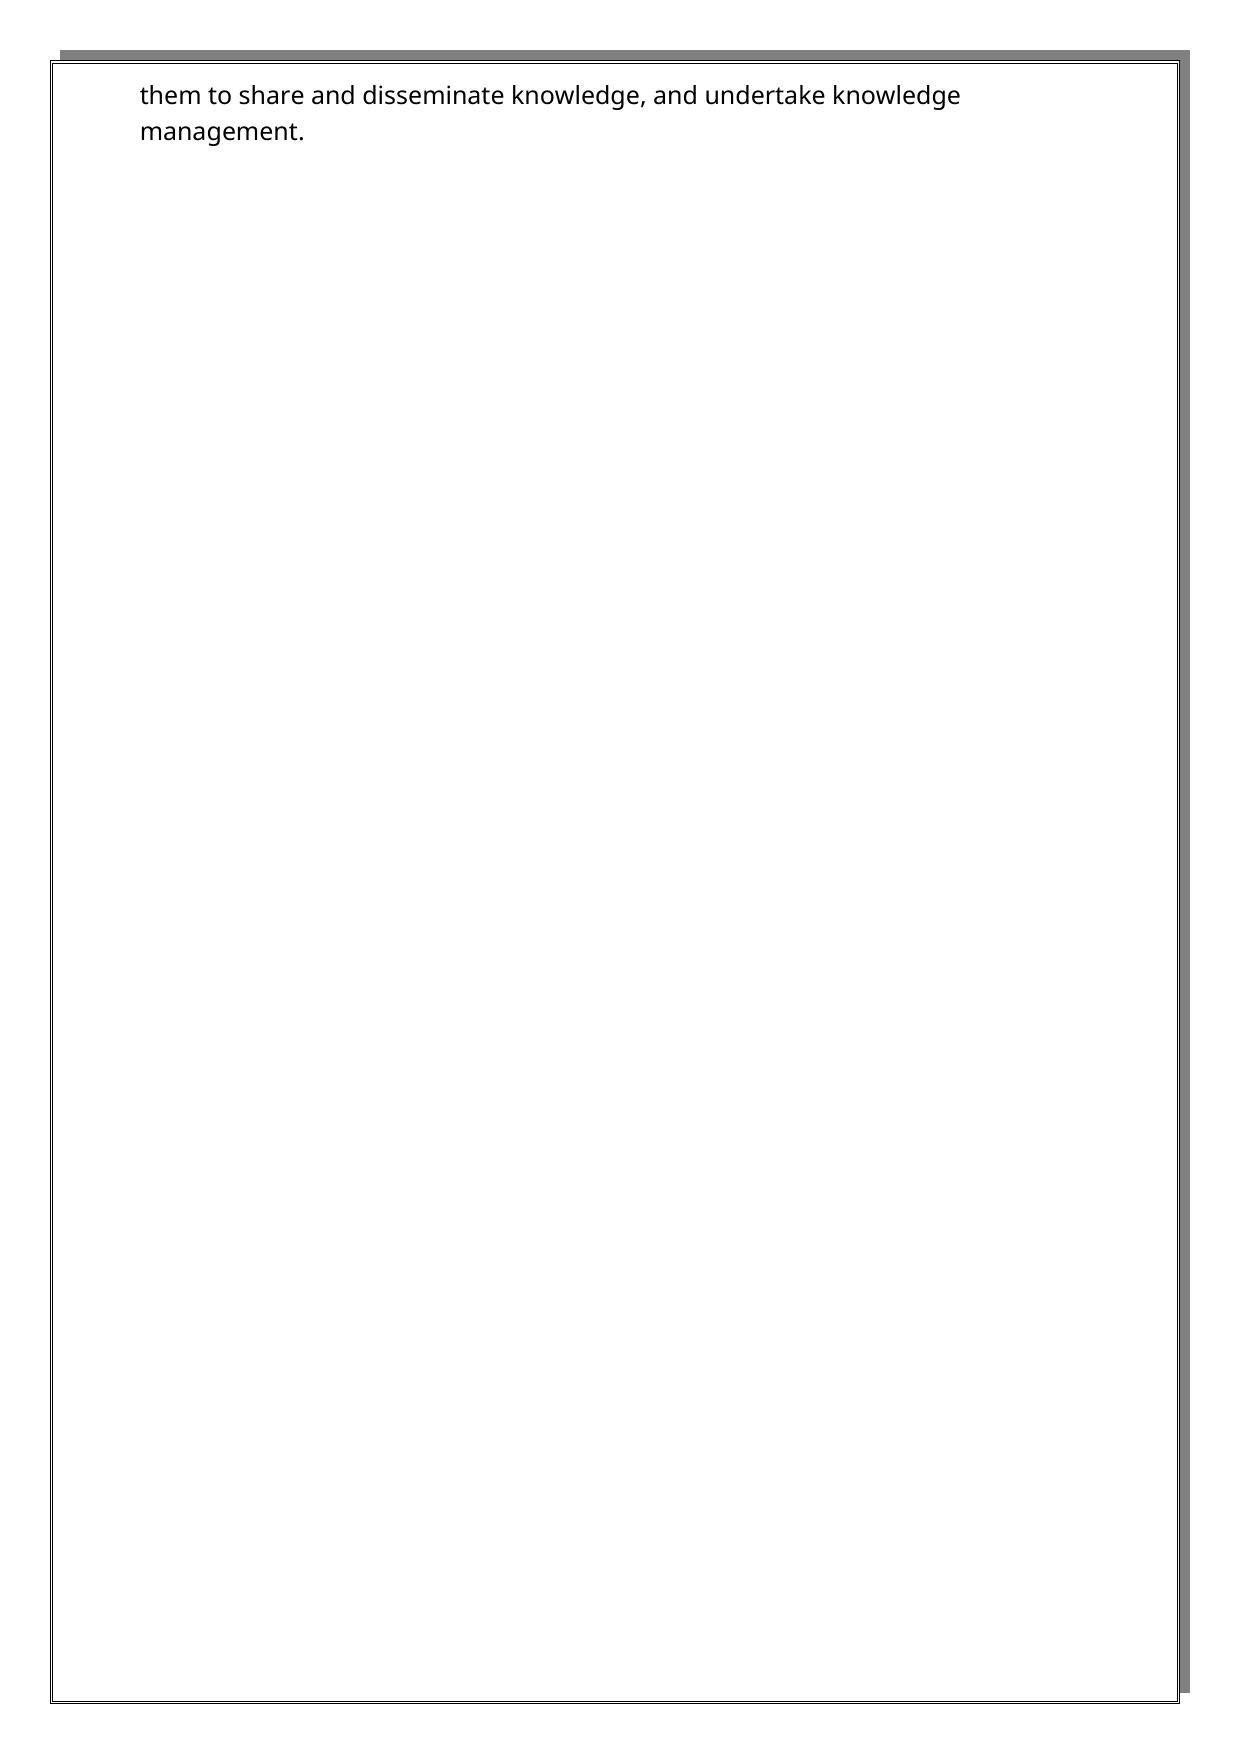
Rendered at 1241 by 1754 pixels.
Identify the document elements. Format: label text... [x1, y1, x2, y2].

text them to share and disseminate knowledge, and undertake knowledge management. [139, 77, 1092, 148]
